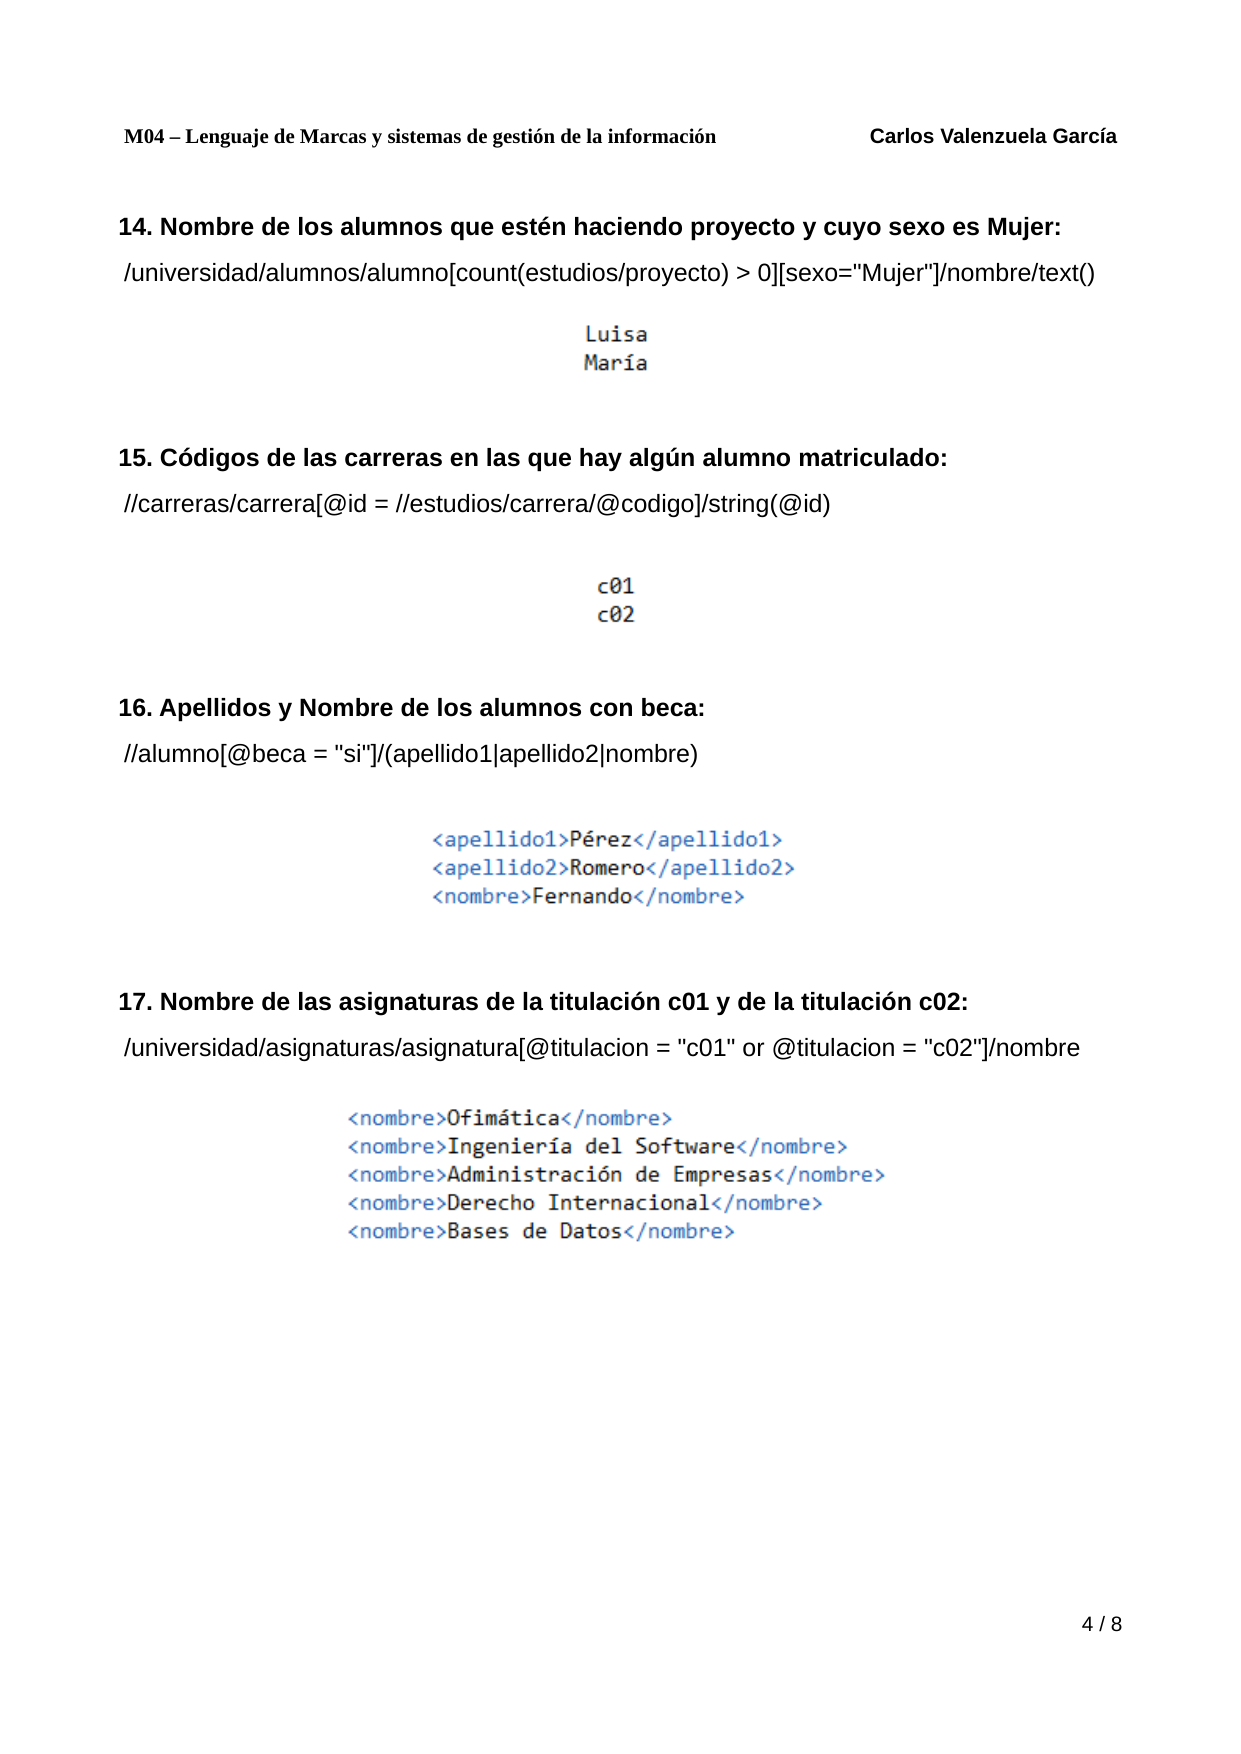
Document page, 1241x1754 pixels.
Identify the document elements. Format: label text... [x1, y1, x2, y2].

table_header /universidad/alumnos/alumno[count(estudios/proyecto) > 0][sexo="Mujer"]/nombre/text() [118, 241, 1122, 305]
text 16. Apellidos y Nombre de los alumnos con beca: [118, 664, 1122, 722]
text 15. Códigos de las carreras en las que hay algún alumno matriculado: [118, 414, 1122, 471]
table_header //alumno[@beca = "si"]/(apellido1|apellido2|nombre) [118, 722, 1122, 786]
table_header /universidad/asignaturas/asignatura[@titulacion = "c01" or @titulacion = "c02"]/nombre [118, 1015, 1122, 1080]
table_cell [118, 924, 1122, 958]
table_cell [118, 1080, 1122, 1285]
picture [577, 321, 664, 380]
picture [589, 570, 651, 630]
text 17. Nombre de las asignaturas de la titulación c01 y de la titulación c02: [118, 958, 1122, 1015]
table_header //carreras/carrera[@id = //estudios/carrera/@codigo]/string(@id) [118, 471, 1122, 536]
table_cell [118, 536, 1122, 629]
table_cell [118, 786, 1122, 923]
table_cell [118, 630, 1122, 664]
text 14. Nombre de los alumnos que estén haciendo proyecto y cuyo sexo es Mujer: [118, 212, 1122, 241]
picture [424, 820, 816, 924]
table_cell [118, 305, 1122, 379]
table_cell [118, 380, 1122, 414]
picture [341, 1105, 899, 1251]
